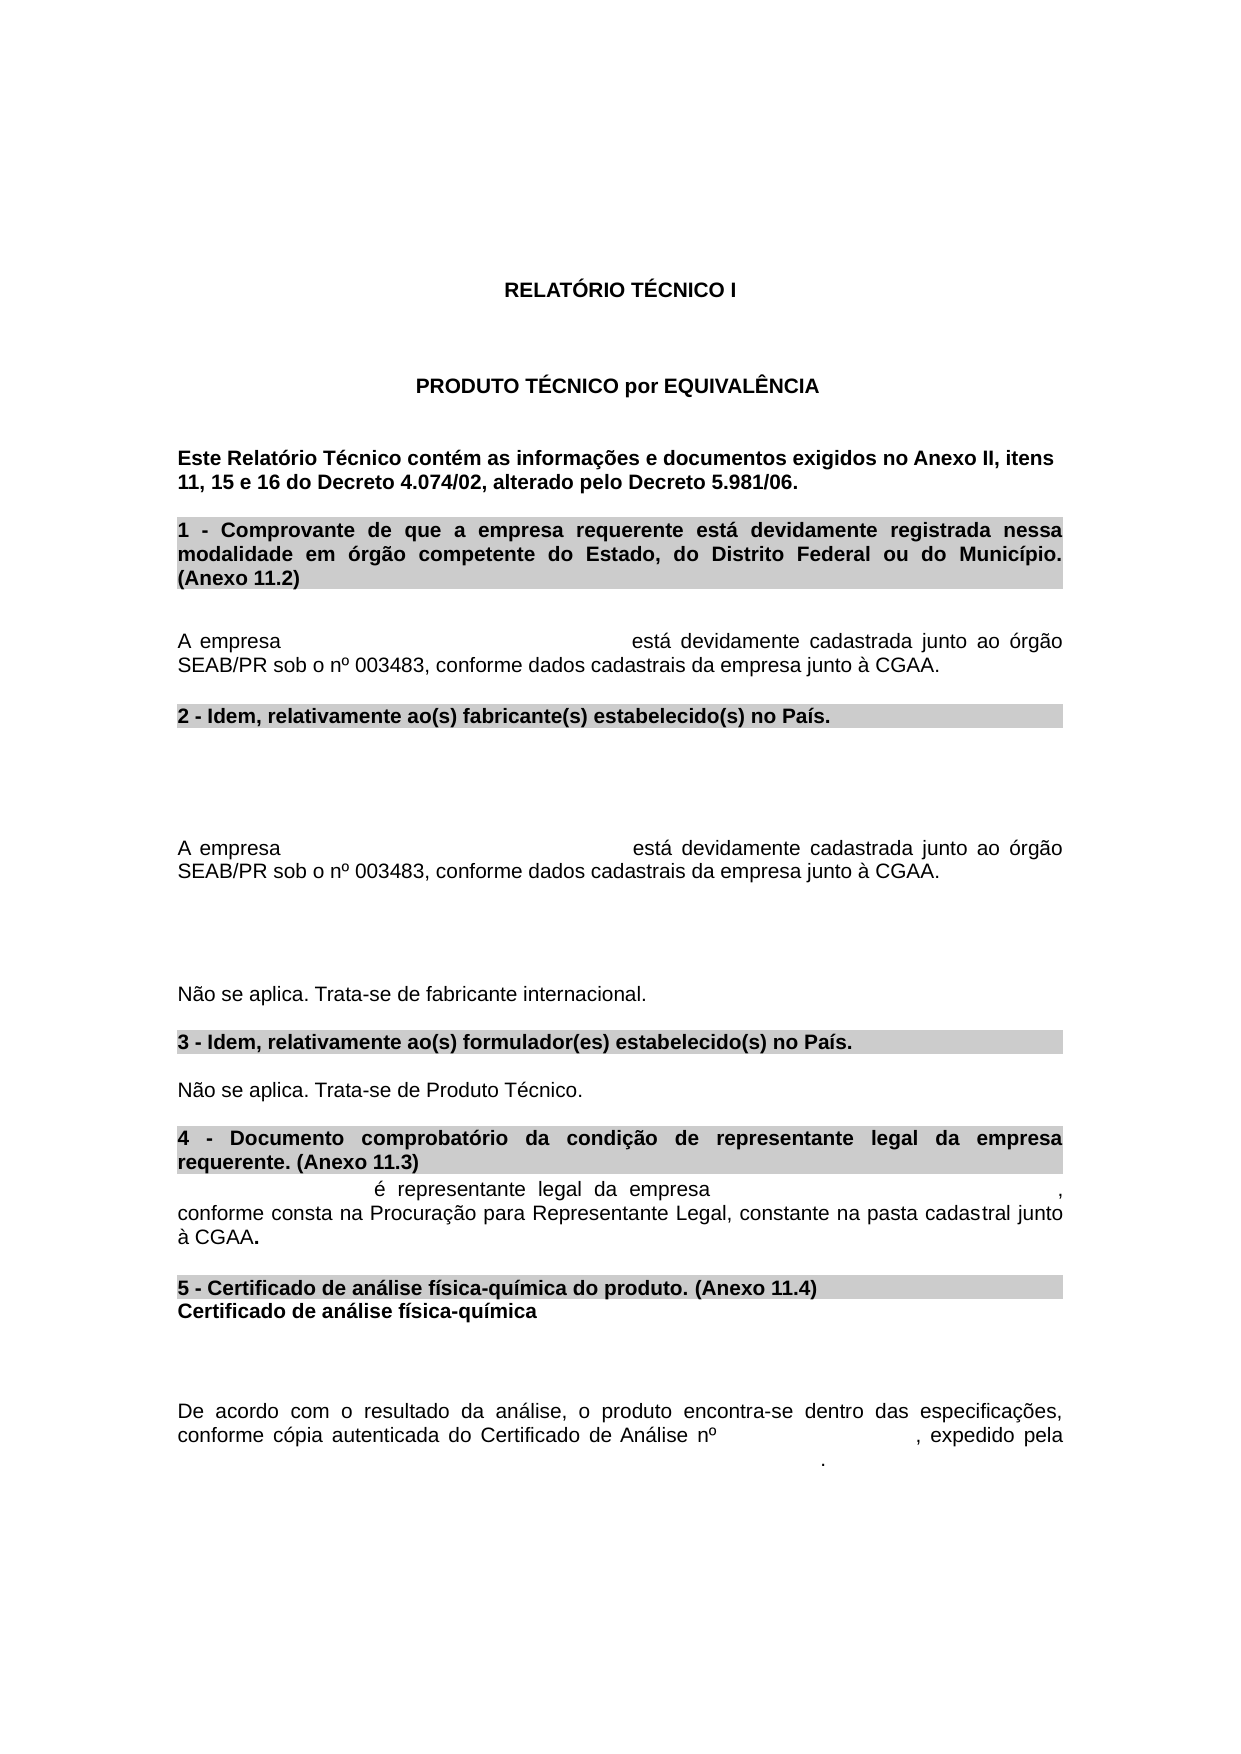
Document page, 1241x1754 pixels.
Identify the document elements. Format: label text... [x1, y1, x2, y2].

text Certificado de análise física-química [177, 1299, 1063, 1323]
text 4 - Documento comprobatório da condição de representante legal da empresa requerente. (Anexo 11.3) [177, 1126, 1063, 1174]
text <o.proxy_id.name> é representante legal da empresa <o.operative_id.partner_id.name>, conforme consta na Procuração para Representante Legal, constante na pasta cadastral junto à CGAA. [177, 1177, 1063, 1248]
text <if test="manufacturer.partner_id.country_id.id ==32"> [177, 808, 1063, 832]
text </if> [177, 1494, 1063, 1518]
text <if test="study(o, 'Certificado de análise física-química','approved')"> [177, 1347, 1063, 1371]
text </if> [177, 910, 1063, 934]
text 3 - Idem, relativamente ao(s) formulador(es) estabelecido(s) no País. [177, 1030, 1063, 1054]
text </for> [177, 1471, 1063, 1494]
text <for each="study in studies(o, 'Certificado de análise física-química','approved')"> [177, 1371, 1063, 1395]
text </for> [177, 934, 1063, 958]
text Não se aplica. Trata-se de Produto Técnico. [177, 1078, 1063, 1102]
text Não se aplica. Trata-se de fabricante internacional. [177, 982, 1063, 1006]
text <o.technical_product_id.name> [177, 326, 1045, 350]
text Este Relatório Técnico contém as informações e documentos exigidos no Anexo II, itens 11, 15 e 16 do Decreto 4.074/02, alterado pelo Decreto 5.981/06. [177, 446, 1063, 493]
text 2 - Idem, relativamente ao(s) fabricante(s) estabelecido(s) no País. [177, 704, 1063, 728]
text 1 - Comprovante de que a empresa requerente está devidamente registrada nessa modalidade em órgão competente do Estado, do Distrito Federal ou do Município. (Anexo 11.2) [177, 517, 1063, 589]
text A empresa <o.operative_id.partner_id.name> está devidamente cadastrada junto ao órgão SEAB/PR sob o nº 003483, conforme dados cadastrais da empresa junto à CGAA. [177, 629, 1063, 677]
text A empresa <manufacturer.partner_id.name> está devidamente cadastrada junto ao órgão SEAB/PR sob o nº 003483, conforme dados cadastrais da empresa junto à CGAA. [177, 835, 1063, 883]
text 5 - Certificado de análise física-química do produto. (Anexo 11.4) [177, 1275, 1063, 1299]
text <setLang('pt_BR')> [177, 302, 1063, 326]
text De acordo com o resultado da análise, o produto encontra-se dentro das especificações, conforme cópia autenticada do Certificado de Análise nº <study.reference>, expedido pela <if test="study.laboratory_id"><study.laboratory_id.name></if>. [177, 1399, 1063, 1471]
text </if> [177, 886, 1063, 910]
text <if test="manufacturer.type =='manufacturer'"> [177, 782, 1063, 806]
text PRODUTO TÉCNICO por EQUIVALÊNCIA [177, 374, 1063, 398]
text RELATÓRIO TÉCNICO I [177, 278, 1063, 302]
text <for each="manufacturer in o.partner_role_in_registry_ids"> [177, 755, 1063, 779]
